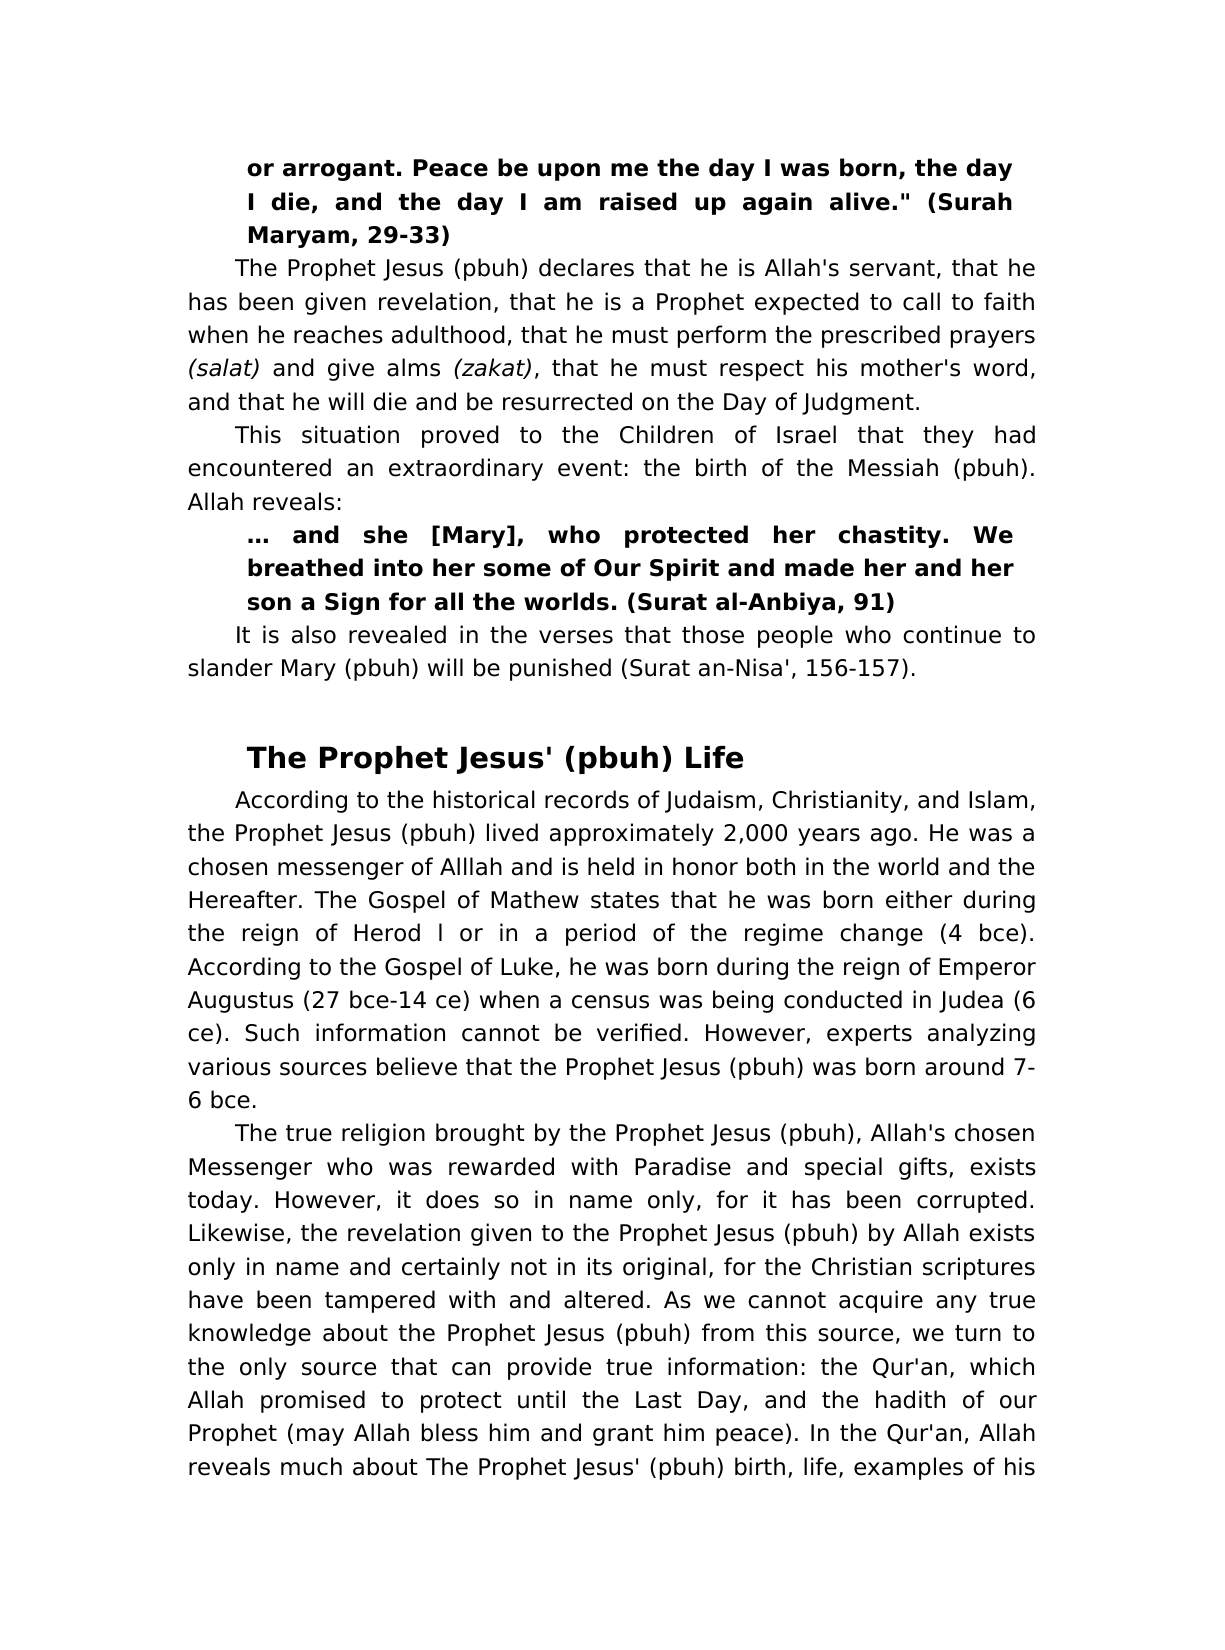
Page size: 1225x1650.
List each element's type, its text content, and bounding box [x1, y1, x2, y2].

subtitle The Prophet Jesus' (pbuh) Life [187, 742, 1037, 776]
text According to the historical records of Judaism, Christianity, and Islam, the Prophet Jesus (pbuh) lived approximately 2,000 years ago. He was a chosen messenger of Alllah and is held in honor both in the world and the Hereafter. The Gospel of Mathew states that he was born either during the reign of Herod l or in a period of the regime change (4 bce). According to the Gospel of Luke, he was born during the reign of Emperor Augustus (27 bce-14 ce) when a census was being conducted in Judea (6 ce). Such information cannot be verified. However, experts analyzing various sources believe that the Prophet Jesus (pbuh) was born around 7-6 bce. [187, 782, 1037, 1115]
text … and she [Mary], who protected her chastity. We breathed into her some of Our Spirit and made her and her son a Sign for all the worlds. (Surat al-Anbiya, 91) [247, 517, 1014, 617]
text The Prophet Jesus (pbuh) declares that he is Allah's servant, that he has been given revelation, that he is a Prophet expected to call to faith when he reaches adulthood, that he must perform the prescribed prayers (salat) and give alms (zakat), that he must respect his mother's word, and that he will die and be resurrected on the Day of Judgment. [187, 250, 1037, 417]
text It is also revealed in the verses that those people who continue to slander Mary (pbuh) will be punished (Surat an-Nisa', 156-157). [187, 617, 1037, 683]
text This situation proved to the Children of Israel that they had encountered an extraordinary event: the birth of the Messiah (pbuh). Allah reveals: [187, 417, 1037, 517]
text or arrogant. Peace be upon me the day I was born, the day I die, and the day I am raised up again alive." (Surah Maryam, 29-33) [247, 150, 1014, 250]
text The true religion brought by the Prophet Jesus (pbuh), Allah's chosen Messenger who was rewarded with Paradise and special gifts, exists today. However, it does so in name only, for it has been corrupted. Likewise, the revelation given to the Prophet Jesus (pbuh) by Allah exists only in name and certainly not in its original, for the Christian scriptures have been tampered with and altered. As we cannot acquire any true knowledge about the Prophet Jesus (pbuh) from this source, we turn to the only source that can provide true information: the Qur'an, which Allah promised to protect until the Last Day, and the hadith of our Prophet (may Allah bless him and grant him peace). In the Qur'an, Allah reveals much about The Prophet Jesus' (pbuh) birth, life, examples of his [187, 1115, 1037, 1482]
